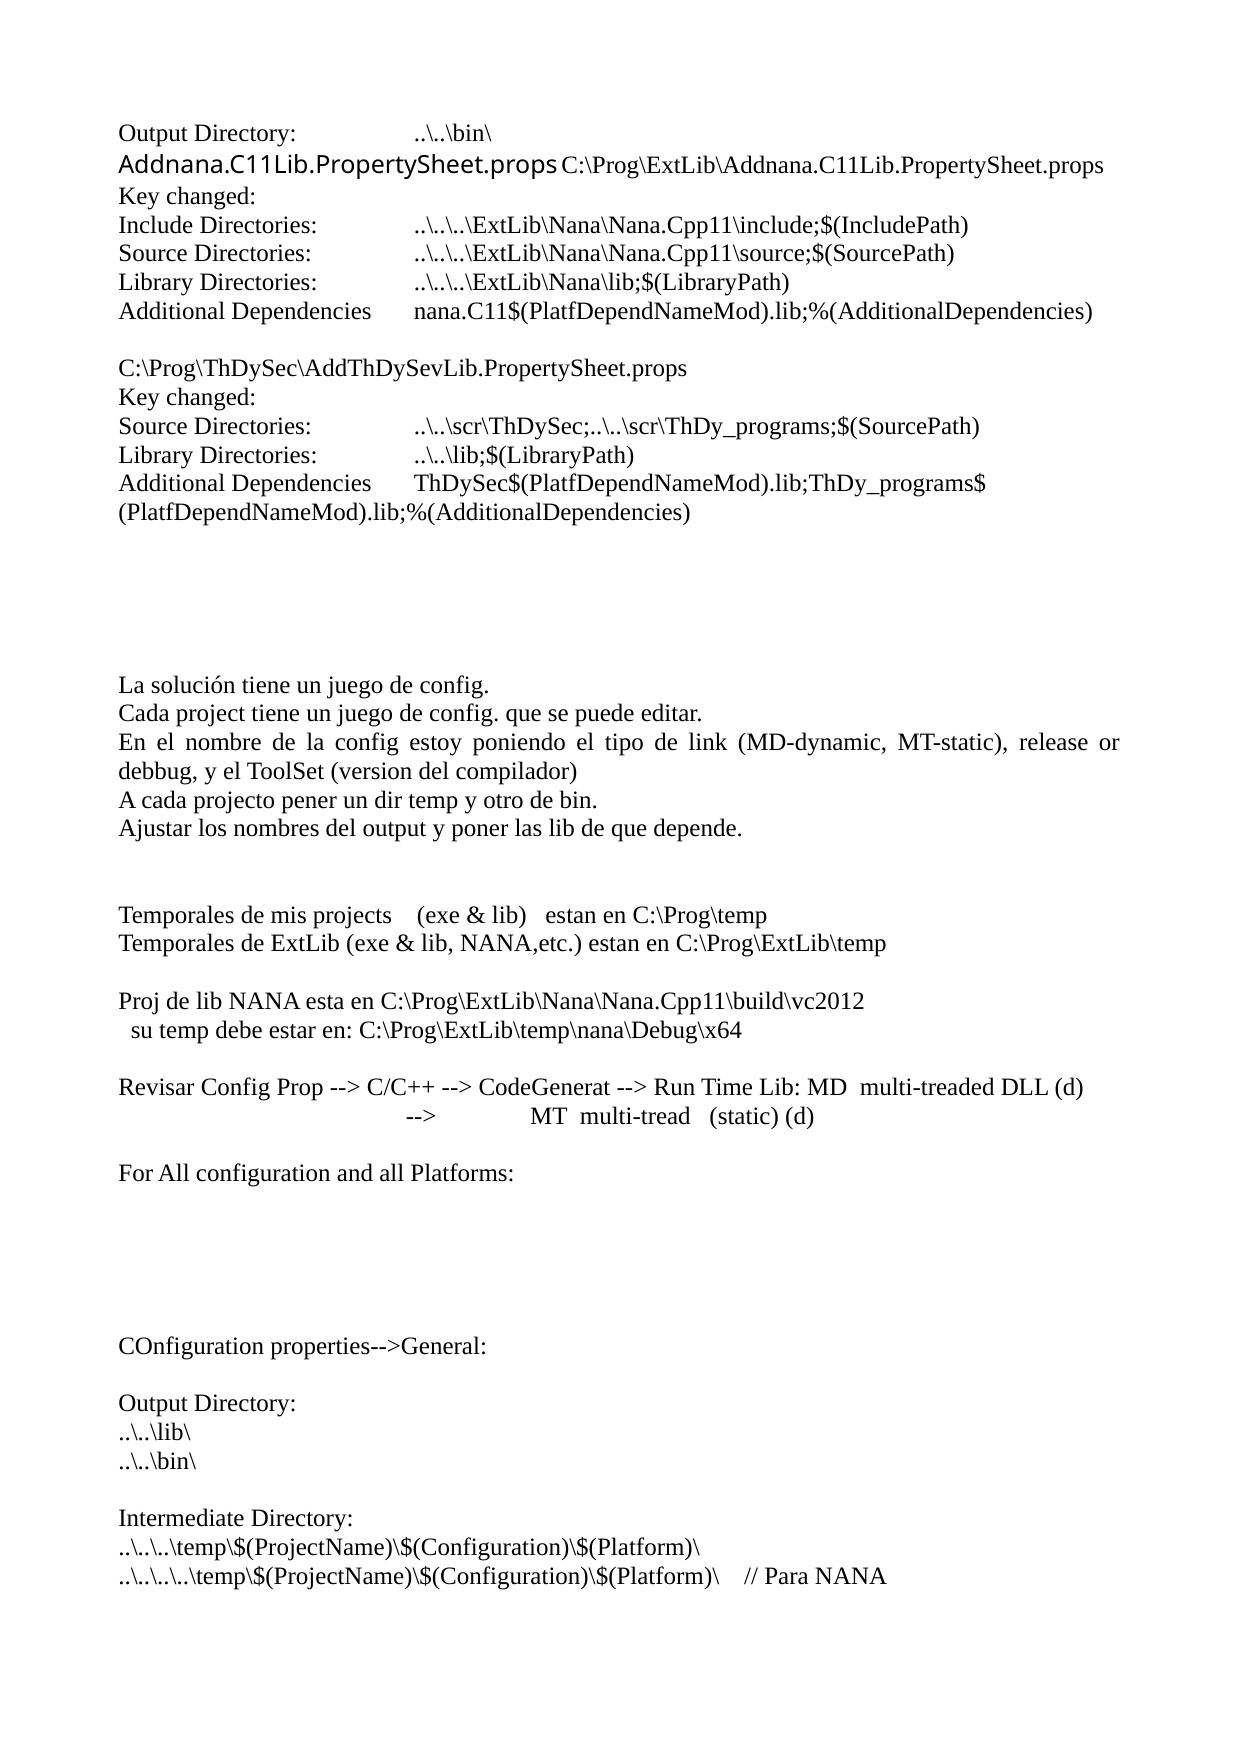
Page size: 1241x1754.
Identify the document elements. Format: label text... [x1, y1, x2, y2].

text Additional Dependencies nana.C11$(PlatfDependNameMod).lib;%(AdditionalDependencies) [118, 296, 1122, 325]
text Library Directories: ..\..\..\ExtLib\Nana\lib;$(LibraryPath) [118, 267, 1122, 296]
text ..\..\..\..\temp\$(ProjectName)\$(Configuration)\$(Platform)\ // Para NANA [118, 1561, 1122, 1590]
text Temporales de mis projects (exe & lib) estan en C:\Prog\temp [118, 900, 1122, 928]
text Library Directories: ..\..\lib;$(LibraryPath) [118, 440, 1122, 468]
text Revisar Config Prop --> C/C++ --> CodeGenerat --> Run Time Lib: MD multi-treaded DLL (d) [118, 1072, 1122, 1101]
text Addnana.C11Lib.PropertySheet.props C:\Prog\ExtLib\Addnana.C11Lib.PropertySheet.props [118, 147, 1122, 181]
text ..\..\..\temp\$(ProjectName)\$(Configuration)\$(Platform)\ [118, 1532, 1122, 1561]
text COnfiguration properties-->General: [118, 1331, 1122, 1360]
text La solución tiene un juego de config. [118, 670, 1122, 698]
text Ajustar los nombres del output y poner las lib de que depende. [118, 813, 1122, 842]
text En el nombre de la config estoy poniendo el tipo de link (MD-dynamic, MT-static), release or debbug, y el ToolSet (version del compilador) [118, 727, 1122, 785]
text Cada project tiene un juego de config. que se puede editar. [118, 698, 1122, 727]
text Source Directories: ..\..\scr\ThDySec;..\..\scr\ThDy_programs;$(SourcePath) [118, 411, 1122, 440]
text su temp debe estar en: C:\Prog\ExtLib\temp\nana\Debug\x64 [118, 1015, 1122, 1043]
text ..\..\bin\ [118, 1446, 1122, 1475]
text Key changed: [118, 382, 1122, 411]
text Additional Dependencies ThDySec$(PlatfDependNameMod).lib;ThDy_programs$(PlatfDependNameMod).lib;%(AdditionalDependencies) [118, 468, 1122, 526]
text Key changed: [118, 181, 1122, 210]
text C:\Prog\ThDySec\AddThDySevLib.PropertySheet.props [118, 353, 1122, 382]
text Temporales de ExtLib (exe & lib, NANA,etc.) estan en C:\Prog\ExtLib\temp [118, 928, 1122, 957]
text --> MT multi-tread (static) (d) [118, 1101, 1122, 1130]
text Include Directories: ..\..\..\ExtLib\Nana\Nana.Cpp11\include;$(IncludePath) [118, 210, 1122, 238]
text Source Directories: ..\..\..\ExtLib\Nana\Nana.Cpp11\source;$(SourcePath) [118, 238, 1122, 267]
text Intermediate Directory: [118, 1503, 1122, 1532]
text For All configuration and all Platforms: [118, 1158, 1122, 1187]
text A cada projecto pener un dir temp y otro de bin. [118, 785, 1122, 813]
text Output Directory: [118, 1388, 1122, 1417]
text Proj de lib NANA esta en C:\Prog\ExtLib\Nana\Nana.Cpp11\build\vc2012 [118, 986, 1122, 1015]
text ..\..\lib\ [118, 1417, 1122, 1446]
text Output Directory: ..\..\bin\ [118, 118, 1122, 147]
